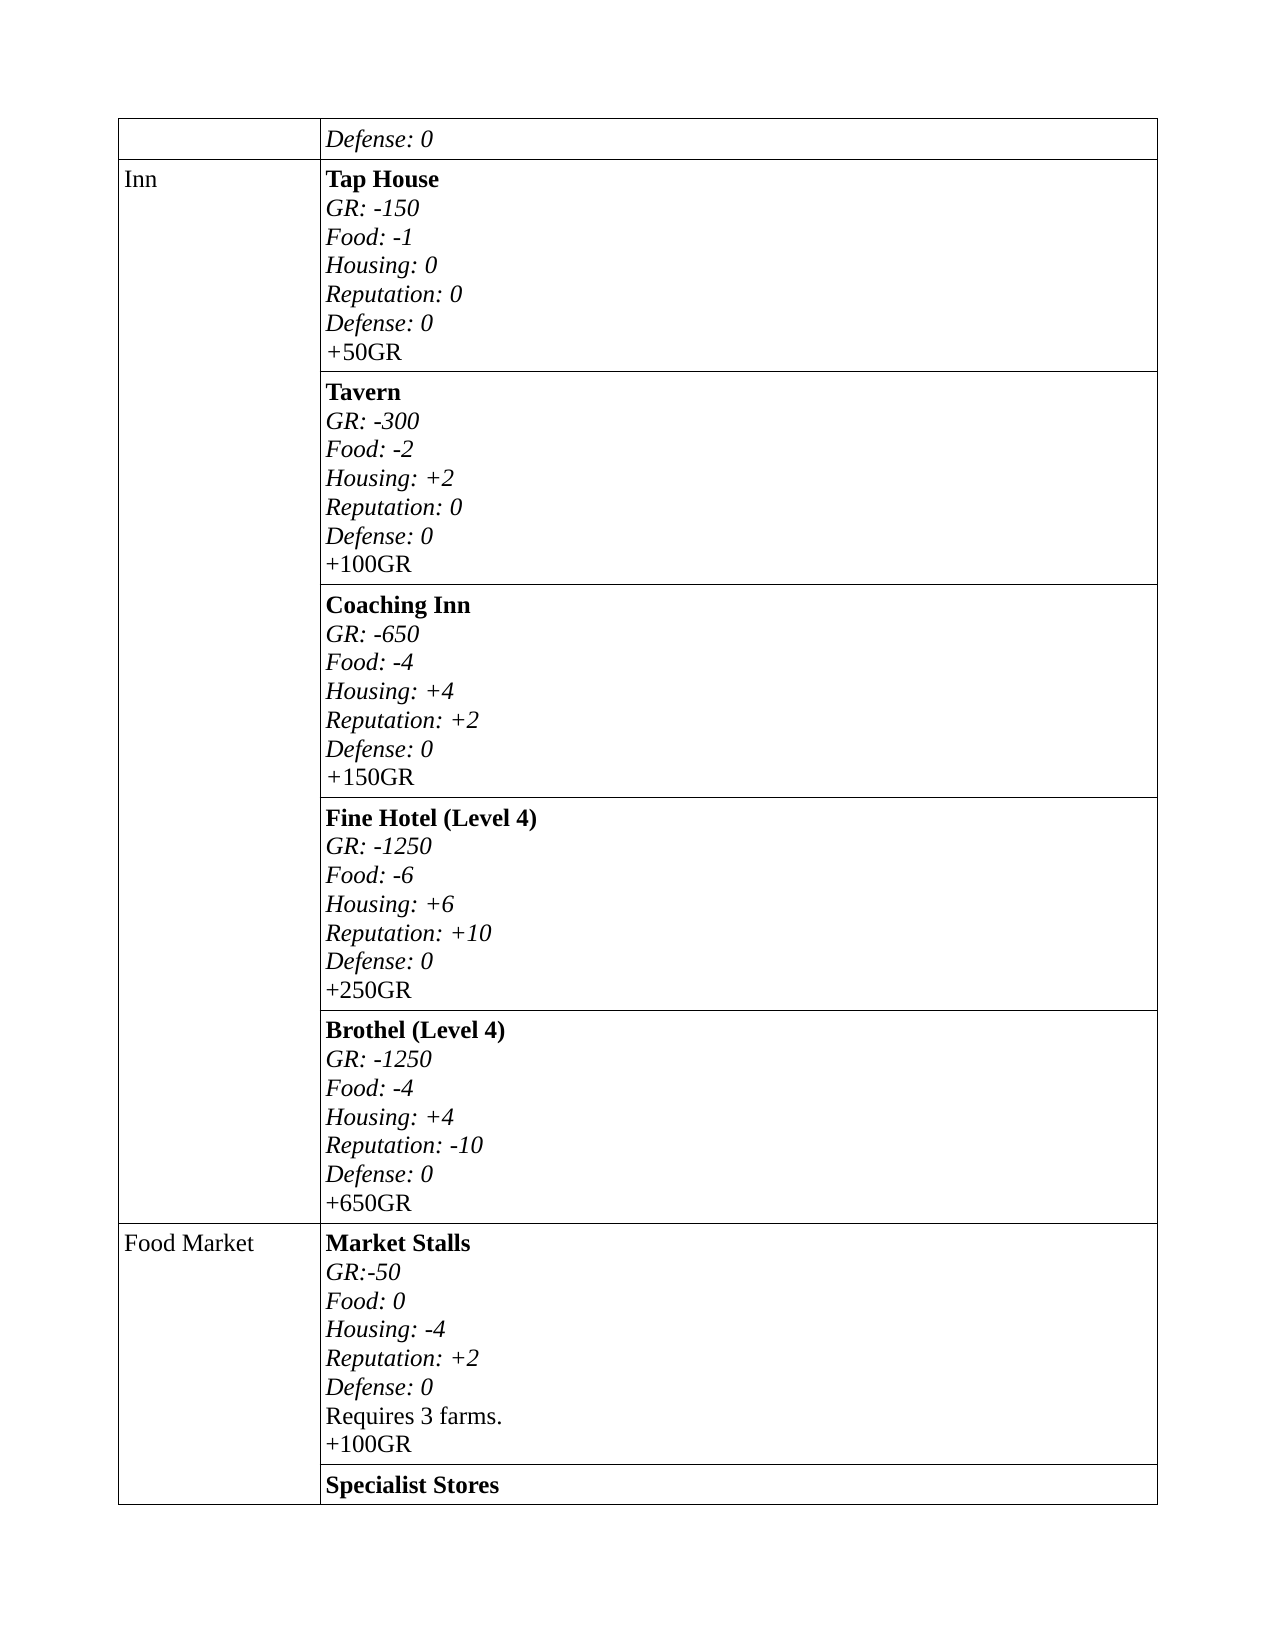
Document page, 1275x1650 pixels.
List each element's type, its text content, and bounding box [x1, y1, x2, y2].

table_cell Food Market [119, 1224, 320, 1504]
table_cell Fine Hotel (Level 4) GR: -1250 Food: -6 Housing: +6 Reputation: +10 Defense: 0 +250GR [321, 798, 1157, 1010]
table_cell Defense: 0 [321, 119, 1157, 158]
table_cell [119, 119, 320, 158]
table_cell Specialist Stores [321, 1465, 1157, 1504]
table_cell Brothel (Level 4) GR: -1250 Food: -4 Housing: +4 Reputation: -10 Defense: 0 +650GR [321, 1011, 1157, 1222]
table_cell Market Stalls GR:-50 Food: 0 Housing: -4 Reputation: +2 Defense: 0 Requires 3 farms. +100GR [321, 1224, 1157, 1464]
table_cell Tap House GR: -150 Food: -1 Housing: 0 Reputation: 0 Defense: 0 +50GR [321, 160, 1157, 371]
table_cell Inn [119, 160, 320, 1222]
table_cell Tavern GR: -300 Food: -2 Housing: +2 Reputation: 0 Defense: 0 +100GR [321, 372, 1157, 584]
table_cell Coaching Inn GR: -650 Food: -4 Housing: +4 Reputation: +2 Defense: 0 +150GR [321, 585, 1157, 797]
